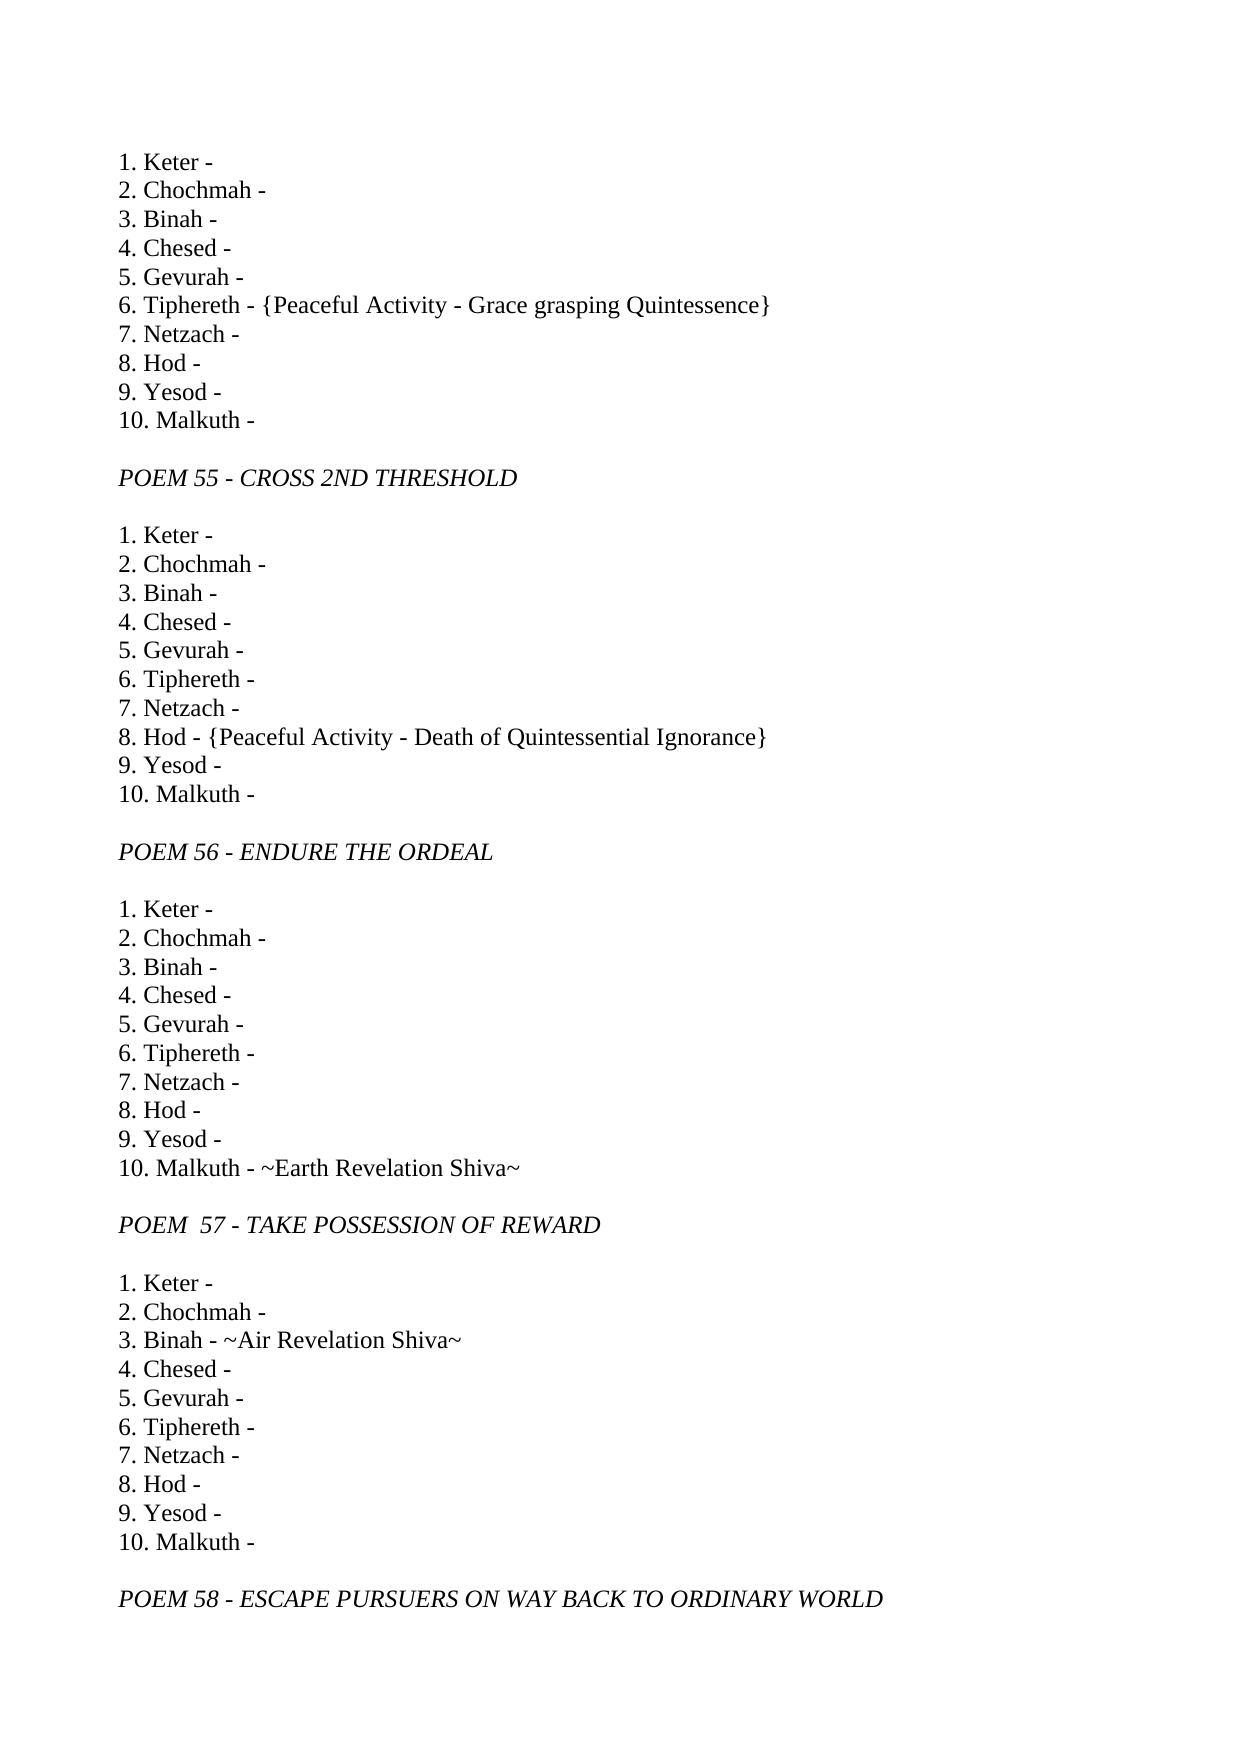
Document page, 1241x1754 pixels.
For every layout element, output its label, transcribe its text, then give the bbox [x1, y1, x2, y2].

text 10. Malkuth - [118, 779, 1122, 808]
text 10. Malkuth - [118, 1527, 1122, 1556]
text 6. Tiphereth - [118, 1038, 1122, 1067]
text 2. Chochmah - [118, 1297, 1122, 1326]
text 10. Malkuth - ~Earth Revelation Shiva~ [118, 1153, 1122, 1182]
text 2. Chochmah - [118, 176, 1122, 204]
text 6. Tiphereth - [118, 664, 1122, 693]
text 3. Binah - [118, 952, 1122, 981]
text 7. Netzach - [118, 319, 1122, 348]
text 7. Netzach - [118, 1067, 1122, 1096]
text 8. Hod - [118, 348, 1122, 377]
text 9. Yesod - [118, 1124, 1122, 1153]
text 1. Keter - [118, 147, 1122, 176]
text 6. Tiphereth - {Peaceful Activity - Grace grasping Quintessence} [118, 291, 1122, 319]
text 4. Chesed - [118, 233, 1122, 262]
text POEM 57 - TAKE POSSESSION OF REWARD [118, 1211, 1122, 1239]
text 1. Keter - [118, 1268, 1122, 1297]
text 7. Netzach - [118, 1441, 1122, 1469]
text 1. Keter - [118, 521, 1122, 549]
text 8. Hod - [118, 1096, 1122, 1124]
text 4. Chesed - [118, 607, 1122, 636]
text 3. Binah - [118, 204, 1122, 233]
text POEM 58 - ESCAPE PURSUERS ON WAY BACK TO ORDINARY WORLD [118, 1584, 1122, 1613]
text POEM 55 - CROSS 2ND THRESHOLD [118, 463, 1122, 492]
text 6. Tiphereth - [118, 1412, 1122, 1441]
text 4. Chesed - [118, 1354, 1122, 1383]
text 2. Chochmah - [118, 549, 1122, 578]
text POEM 56 - ENDURE THE ORDEAL [118, 837, 1122, 866]
text 9. Yesod - [118, 1498, 1122, 1527]
text 5. Gevurah - [118, 1383, 1122, 1412]
text 5. Gevurah - [118, 262, 1122, 291]
text 3. Binah - ~Air Revelation Shiva~ [118, 1326, 1122, 1354]
text 2. Chochmah - [118, 923, 1122, 952]
text 5. Gevurah - [118, 1009, 1122, 1038]
text 3. Binah - [118, 578, 1122, 607]
text 8. Hod - [118, 1469, 1122, 1498]
text 8. Hod - {Peaceful Activity - Death of Quintessential Ignorance} [118, 722, 1122, 751]
text 9. Yesod - [118, 377, 1122, 406]
text 10. Malkuth - [118, 406, 1122, 434]
text 1. Keter - [118, 894, 1122, 923]
text 9. Yesod - [118, 751, 1122, 779]
text 4. Chesed - [118, 981, 1122, 1009]
text 5. Gevurah - [118, 636, 1122, 664]
text 7. Netzach - [118, 693, 1122, 722]
